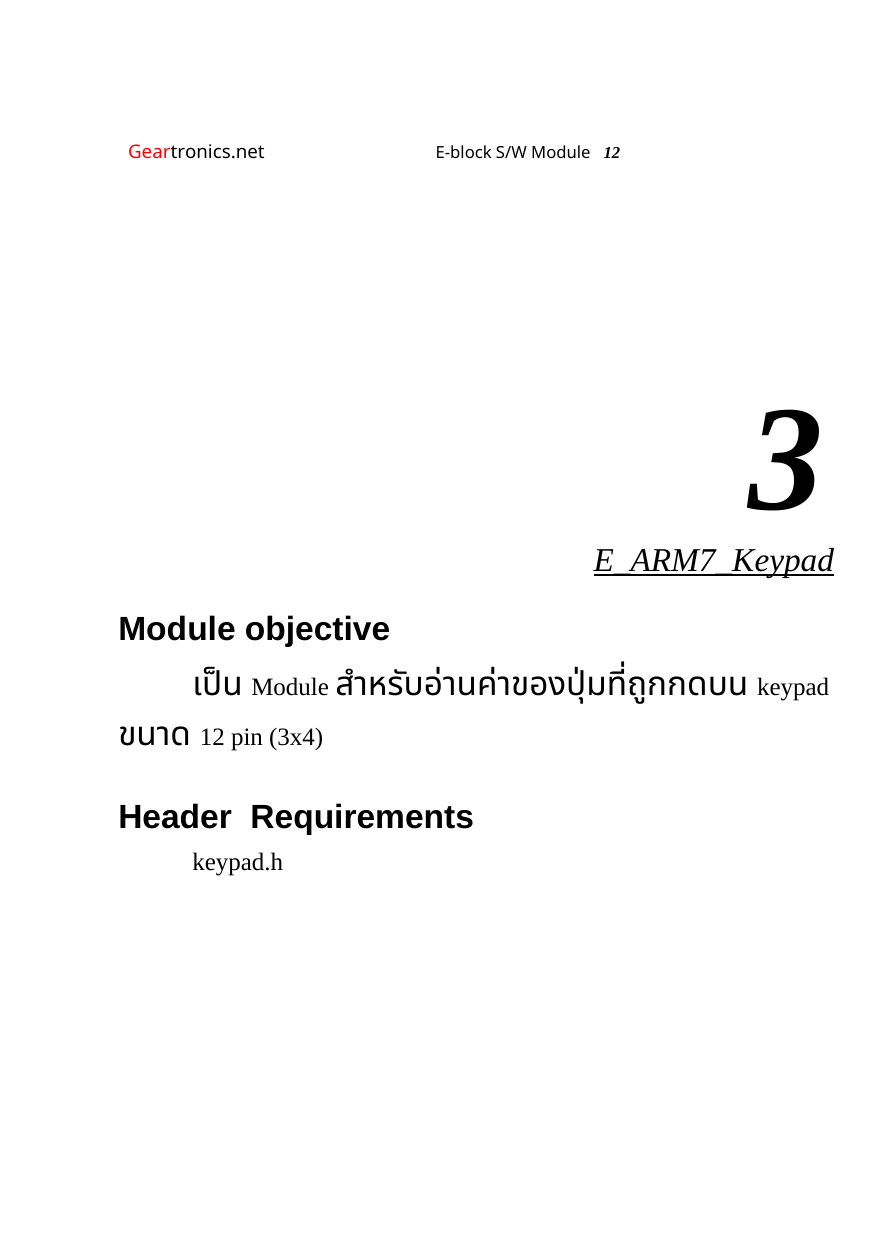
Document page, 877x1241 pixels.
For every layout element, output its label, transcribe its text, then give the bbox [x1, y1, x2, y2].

title E_ARM7_Keypad [118, 542, 837, 579]
text keypad.h [118, 848, 837, 876]
text เป็น Module สำหรับอ่านค่าของปุ่มที่ถูกกดบน keypad ขนาด 12 pin (3x4) [118, 660, 837, 761]
subtitle Module objective [118, 610, 837, 647]
text 3 [118, 376, 837, 542]
subtitle Header Requirements [118, 798, 837, 836]
